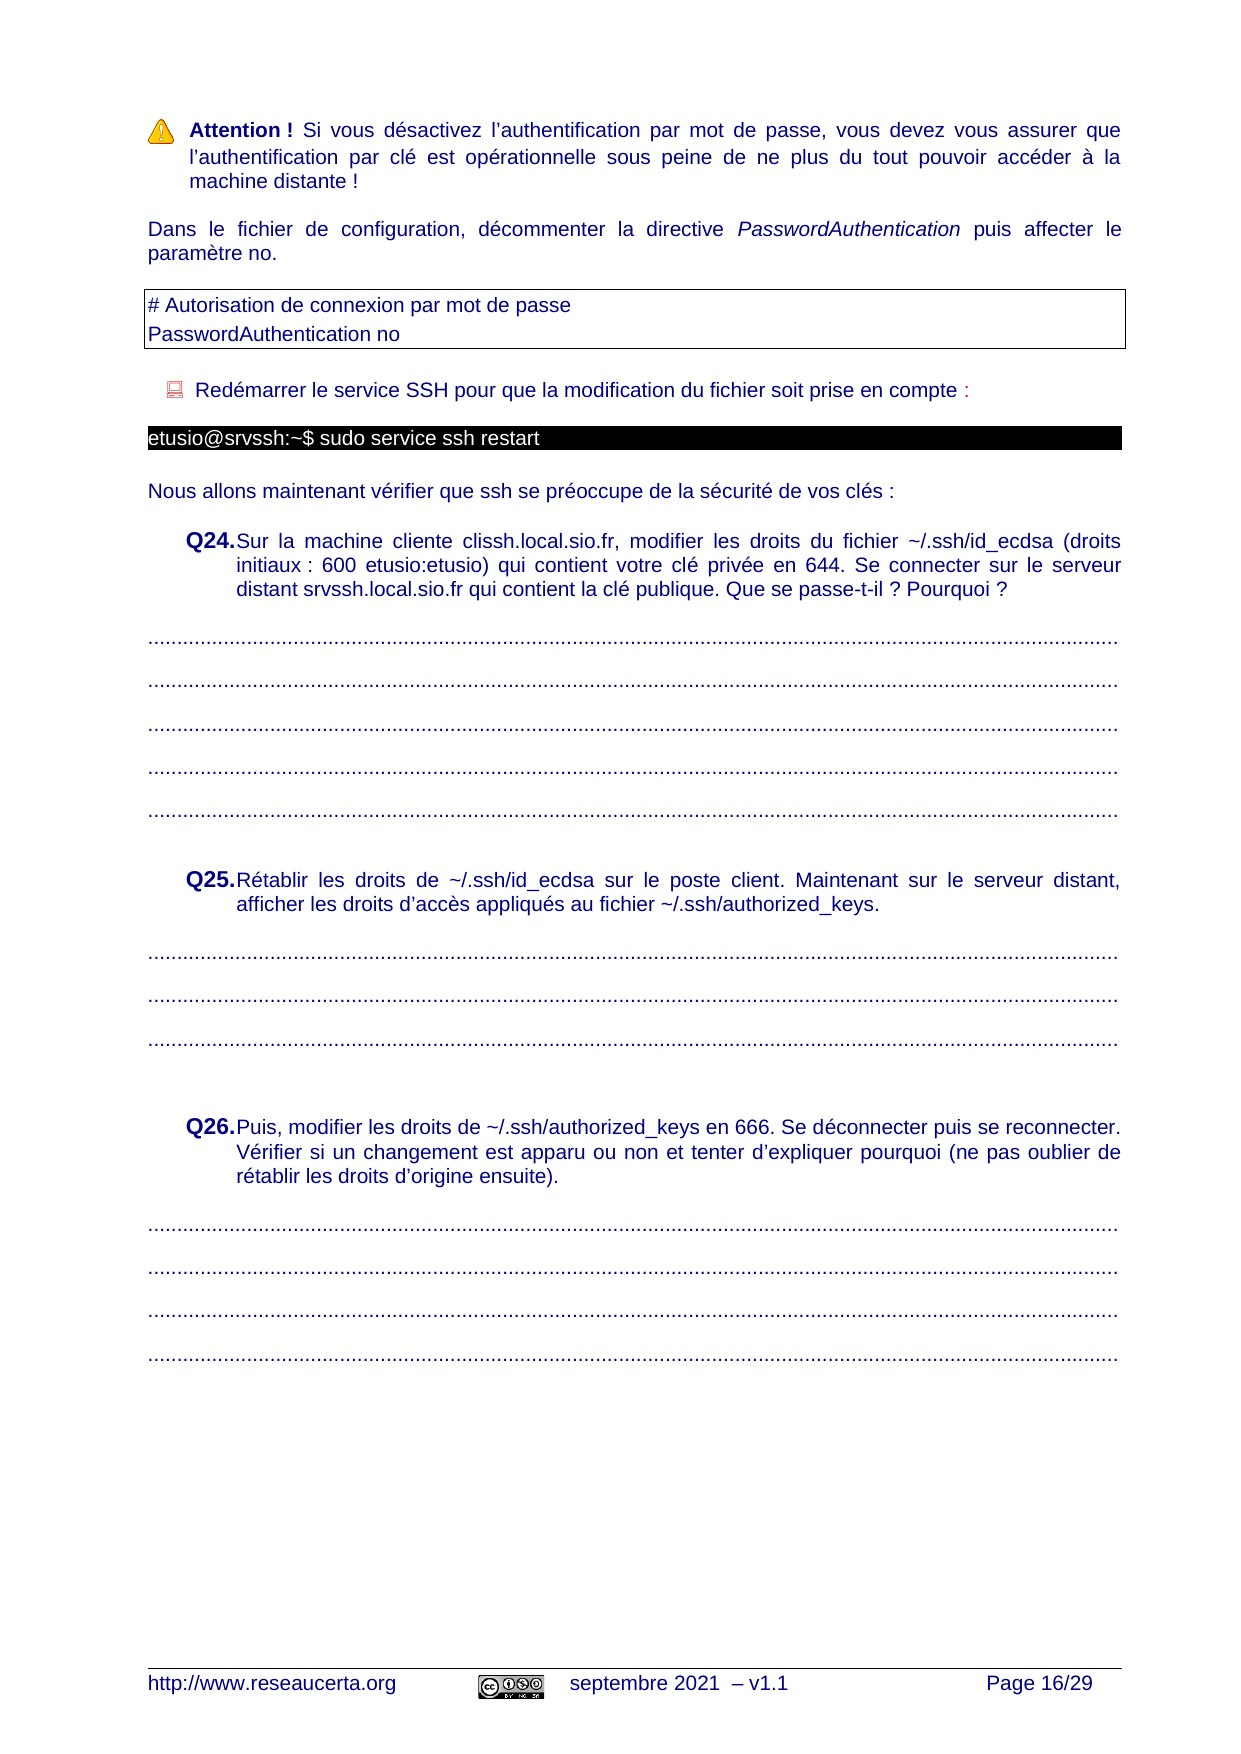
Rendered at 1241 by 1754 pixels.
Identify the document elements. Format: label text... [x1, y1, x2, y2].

text PasswordAuthentication no [145, 317, 1125, 348]
text Dans le fichier de configuration, décommenter la directive PasswordAuthentication puis affecter le paramètre no. [148, 217, 1122, 265]
text etusio@srvssh:~$ sudo service ssh restart [148, 426, 1122, 450]
picture [478, 1675, 545, 1699]
picture [148, 119, 174, 144]
text # Autorisation de connexion par mot de passe [145, 290, 1125, 317]
list Attention ! Si vous désactivez l’authentification par mot de passe, vous devez vous assurer que l’authentification par clé est opérationnelle sous peine de ne plus du tout pouvoir accéder à la machine distante ! [148, 118, 1122, 193]
list Puis, modifier les droits de ~/.ssh/authorized_keys en 666. Se déconnecter puis se reconnecter. Vérifier si un changement est apparu ou non et tenter d’expliquer pourquoi (ne pas oublier de rétablir les droits d’origine ensuite). [186, 1113, 1122, 1187]
text Nous allons maintenant vérifier que ssh se préoccupe de la sécurité de vos clés : [148, 479, 1122, 503]
list Sur la machine cliente clissh.local.sio.fr, modifier les droits du fichier ~/.ssh/id_ecdsa (droits initiaux : 600 etusio:etusio) qui contient votre clé privée en 644. Se connecter sur le serveur distant srvssh.local.sio.fr qui contient la clé publique. Que se passe-t-il ? Pourquoi ? [186, 527, 1122, 601]
list Rétablir les droits de ~/.ssh/id_ecdsa sur le poste client. Maintenant sur le serveur distant, afficher les droits d’accès appliqués au fichier ~/.ssh/authorized_keys. [186, 866, 1122, 916]
list Redémarrer le service SSH pour que la modification du fichier soit prise en compte : [165, 378, 1122, 402]
